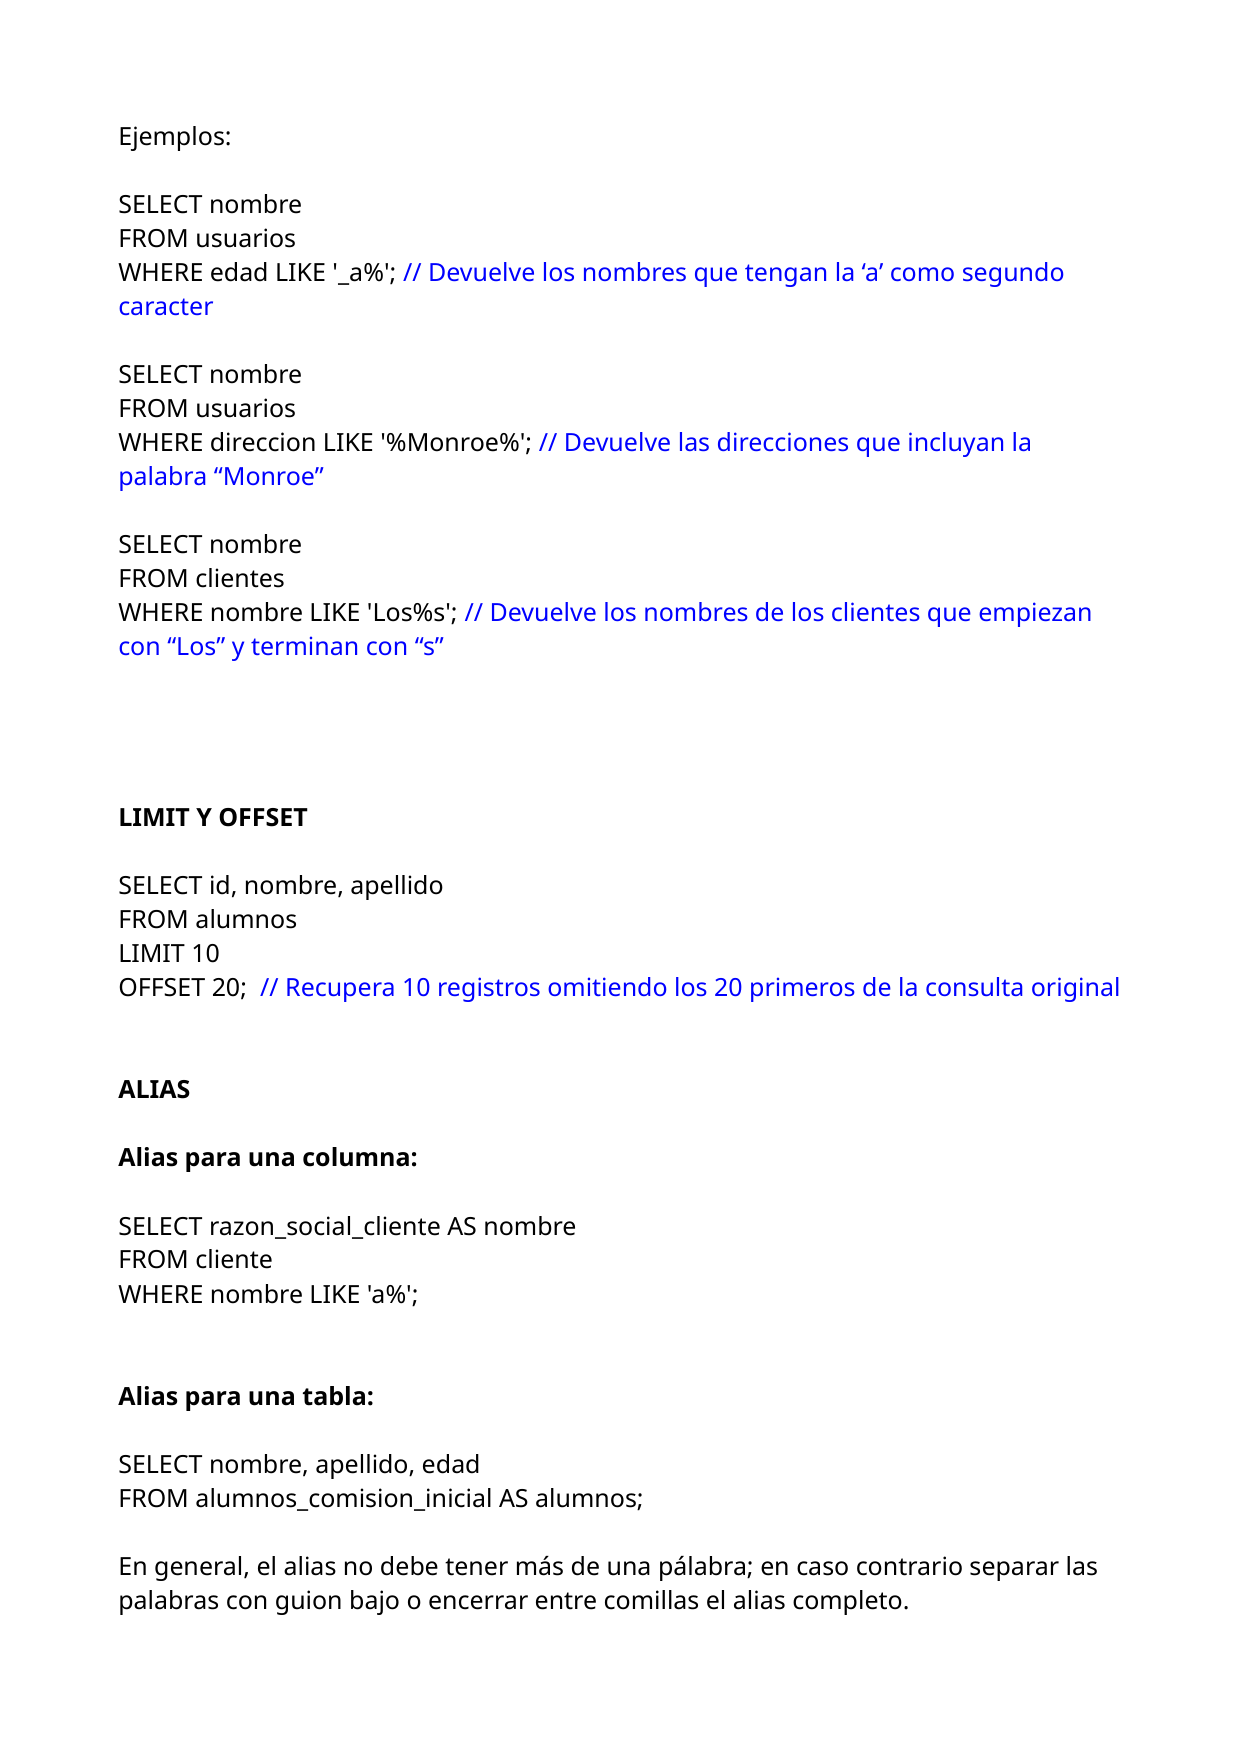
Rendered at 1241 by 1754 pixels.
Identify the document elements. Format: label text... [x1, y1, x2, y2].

text LIMIT 10 [118, 936, 1122, 970]
text ALIAS [118, 1072, 1122, 1106]
text LIMIT Y OFFSET [118, 799, 1122, 833]
text Alias para una tabla: [118, 1378, 1122, 1412]
text SELECT nombre, apellido, edad [118, 1447, 1122, 1481]
text OFFSET 20; // Recupera 10 registros omitiendo los 20 primeros de la consulta original [118, 970, 1122, 1004]
text WHERE nombre LIKE 'a%'; [118, 1276, 1122, 1310]
text SELECT nombre [118, 186, 1122, 220]
text FROM cliente [118, 1242, 1122, 1276]
text WHERE nombre LIKE 'Los%s'; // Devuelve los nombres de los clientes que empiezan con “Los” y terminan con “s” [118, 595, 1122, 663]
text FROM clientes [118, 561, 1122, 595]
text FROM usuarios [118, 220, 1122, 254]
text SELECT id, nombre, apellido [118, 867, 1122, 902]
text FROM usuarios [118, 391, 1122, 425]
text Alias para una columna: [118, 1140, 1122, 1174]
text Ejemplos: [118, 118, 1122, 152]
text SELECT razon_social_cliente AS nombre [118, 1208, 1122, 1242]
text En general, el alias no debe tener más de una pálabra; en caso contrario separar las palabras con guion bajo o encerrar entre comillas el alias completo. [118, 1549, 1122, 1617]
text WHERE direccion LIKE '%Monroe%'; // Devuelve las direcciones que incluyan la palabra “Monroe” [118, 425, 1122, 493]
text WHERE edad LIKE '_a%'; // Devuelve los nombres que tengan la ‘a’ como segundo caracter [118, 254, 1122, 322]
text SELECT nombre [118, 357, 1122, 391]
text FROM alumnos [118, 902, 1122, 936]
text FROM alumnos_comision_inicial AS alumnos; [118, 1481, 1122, 1515]
text SELECT nombre [118, 527, 1122, 561]
